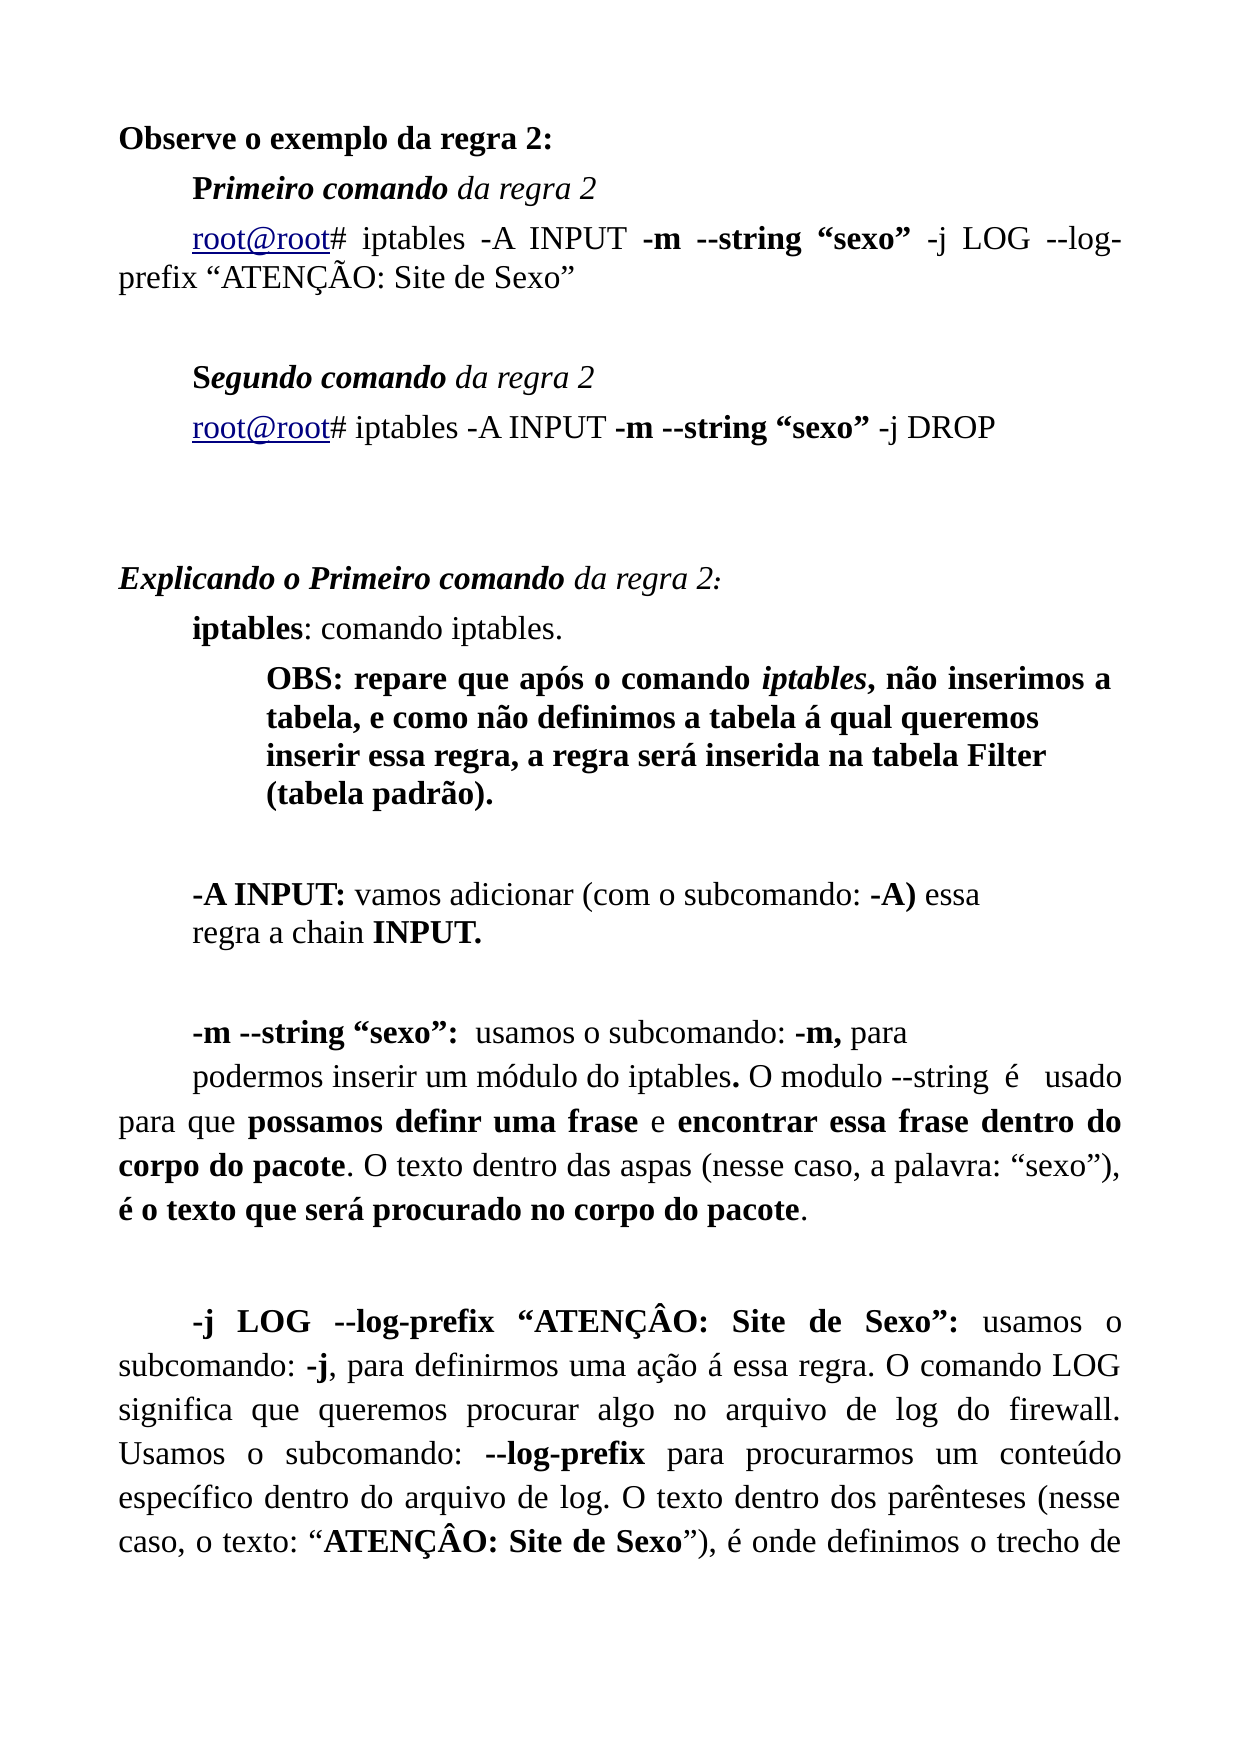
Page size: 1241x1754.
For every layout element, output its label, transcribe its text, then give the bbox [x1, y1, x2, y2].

text root@root# iptables -A INPUT -m --string “sexo” -j LOG --log-prefix “ATENÇÃO: Site de Sexo” [118, 218, 1122, 295]
text iptables: comando iptables. [118, 608, 1122, 647]
text -A INPUT: vamos adicionar (com o subcomando: -A) essa regra a chain INPUT. [118, 874, 1122, 951]
text root@root# iptables -A INPUT -m --string “sexo” -j DROP [118, 407, 1122, 446]
text -j LOG --log-prefix “ATENÇÂO: Site de Sexo”: usamos o subcomando: -j, para definirmos uma ação á essa regra. O comando LOG significa que queremos procurar algo no arquivo de log do firewall. Usamos o subcomando: --log-prefix para procurarmos um conteúdo específico dentro do arquivo de log. O texto dentro dos parênteses (nesse caso, o texto: “ATENÇÂO: Site de Sexo”), é onde definimos o trecho de [118, 1301, 1122, 1559]
text Explicando o Primeiro comando da regra 2: [118, 558, 1122, 596]
text Primeiro comando da regra 2 [118, 168, 1122, 207]
text Segundo comando da regra 2 [118, 357, 1122, 396]
text -m --string “sexo”: usamos o subcomando: -m, para podermos inserir um módulo do iptables. O modulo --string é usado para que possamos definr uma frase e encontrar essa frase dentro do corpo do pacote. O texto dentro das aspas (nesse caso, a palavra: “sexo”), é o texto que será procurado no corpo do pacote. [118, 1013, 1122, 1227]
text Observe o exemplo da regra 2: [118, 118, 1122, 156]
text OBS: repare que após o comando iptables, não inserimos a tabela, e como não definimos a tabela á qual queremos inserir essa regra, a regra será inserida na tabela Filter (tabela padrão). [118, 658, 1122, 812]
